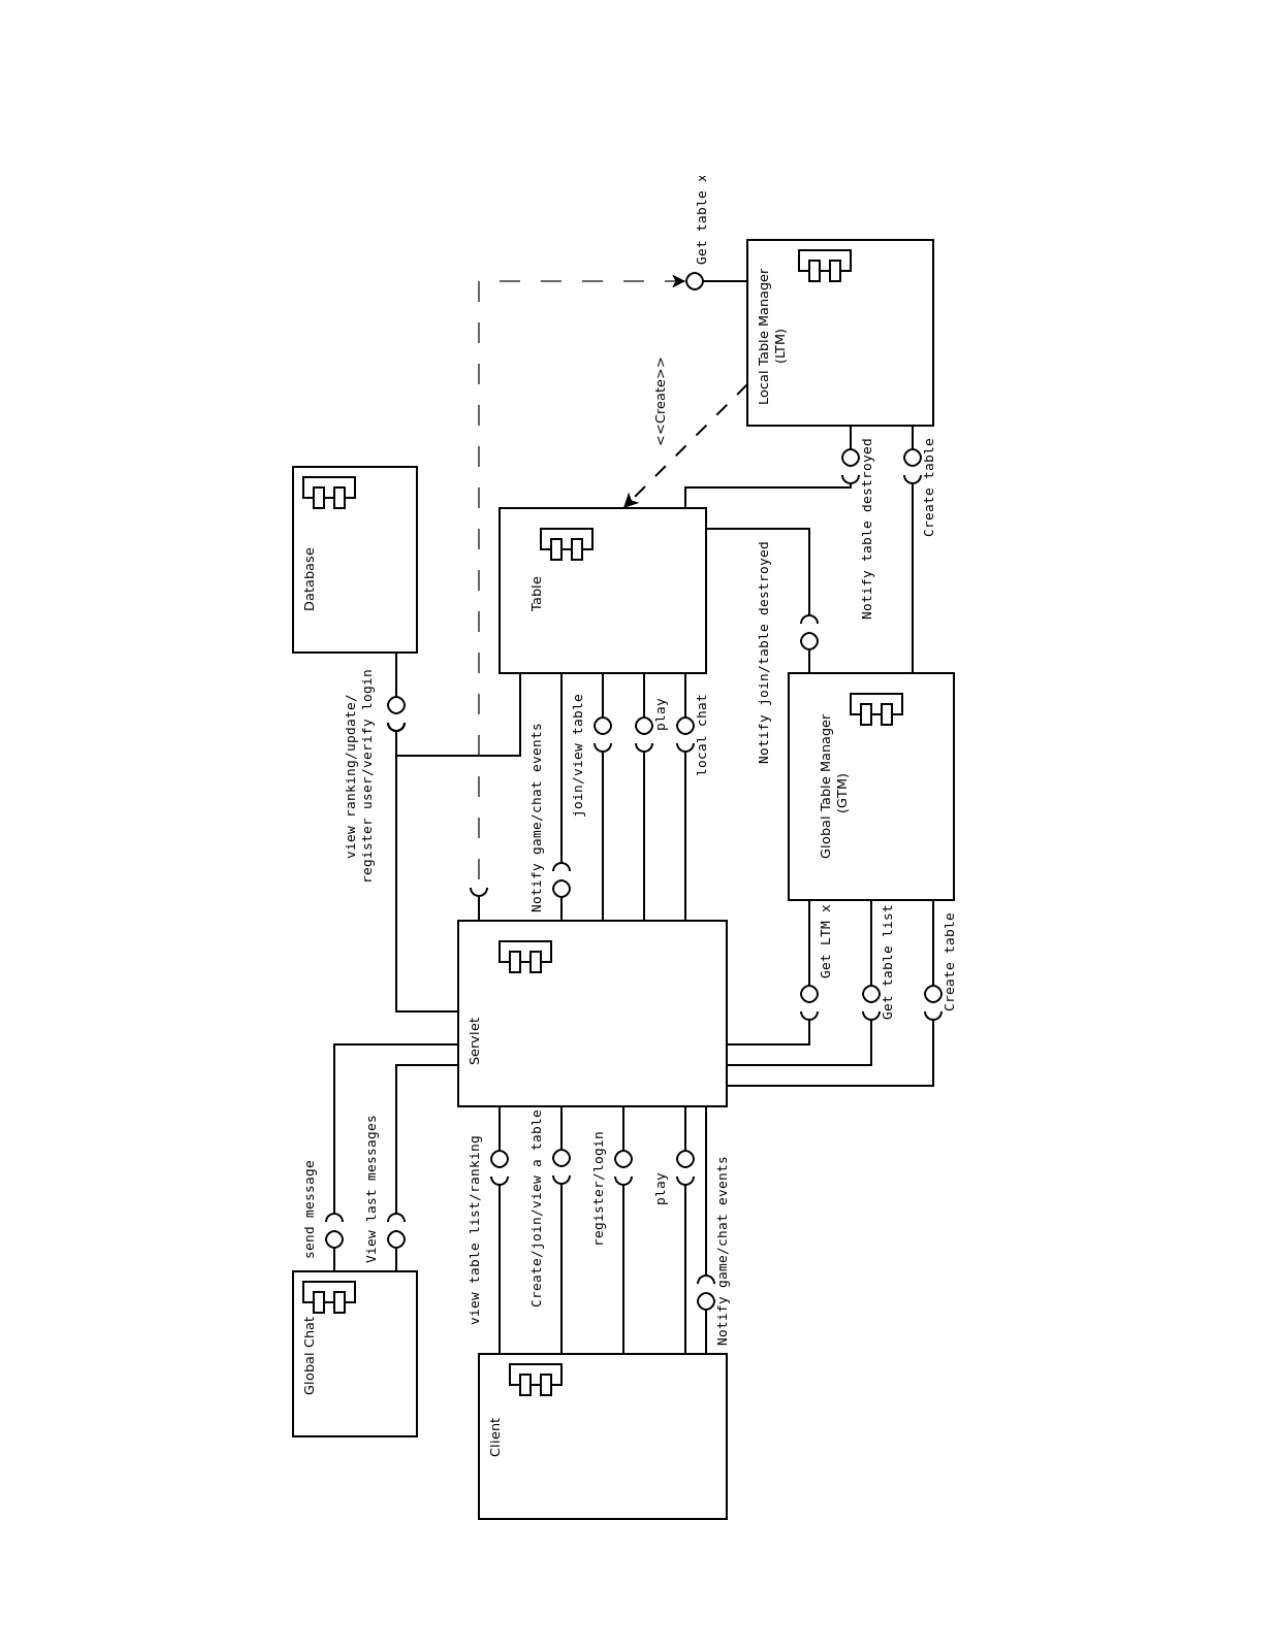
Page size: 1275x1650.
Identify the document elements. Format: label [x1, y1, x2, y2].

picture [292, 176, 957, 1520]
